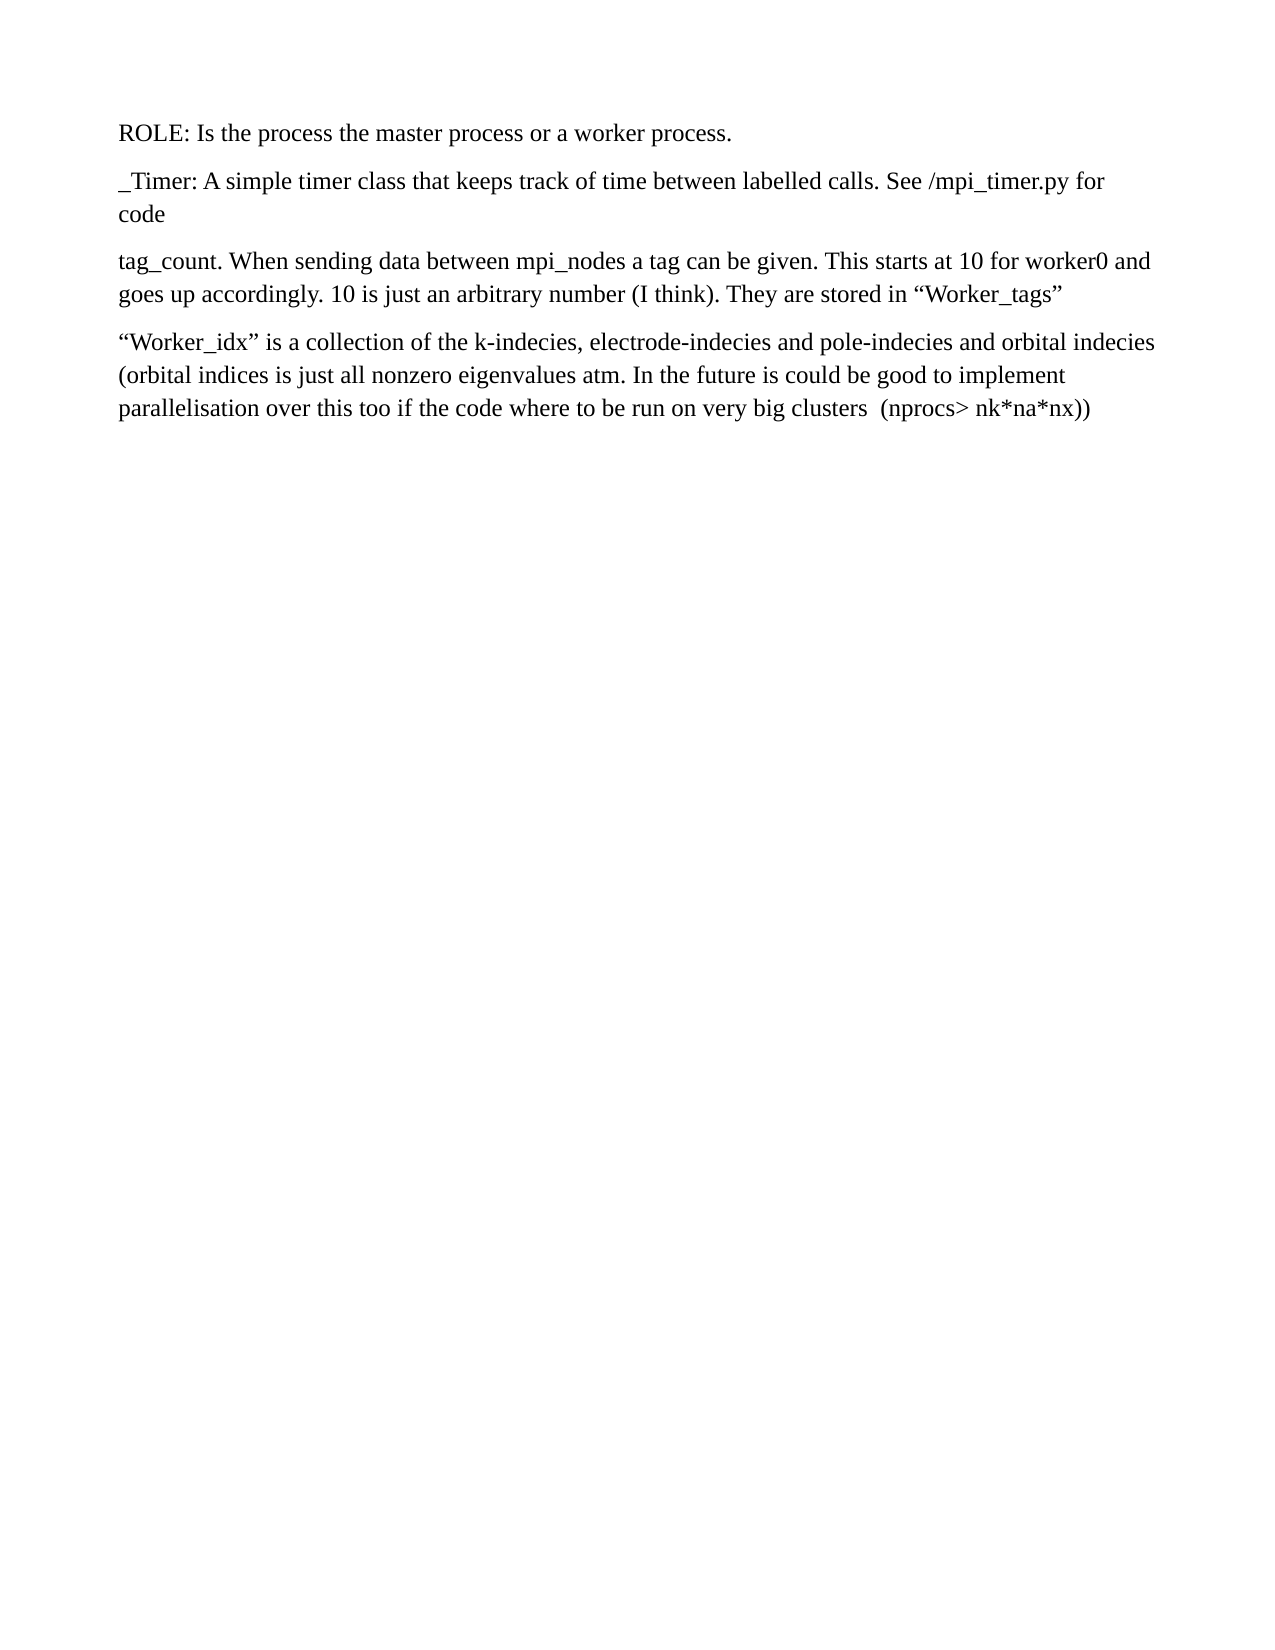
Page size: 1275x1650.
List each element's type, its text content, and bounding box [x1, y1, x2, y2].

text “Worker_idx” is a collection of the k-indecies, electrode-indecies and pole-indecies and orbital indecies (orbital indices is just all nonzero eigenvalues atm. In the future is could be good to implement parallelisation over this too if the code where to be run on very big clusters (nprocs> nk*na*nx)) [118, 327, 1157, 422]
text ROLE: Is the process the master process or a worker process. [118, 118, 1157, 147]
text tag_count. When sending data between mpi_nodes a tag can be given. This starts at 10 for worker0 and goes up accordingly. 10 is just an arbitrary number (I think). They are stored in “Worker_tags” [118, 246, 1157, 308]
text _Timer: A simple timer class that keeps track of time between labelled calls. See /mpi_timer.py for code [118, 166, 1157, 227]
